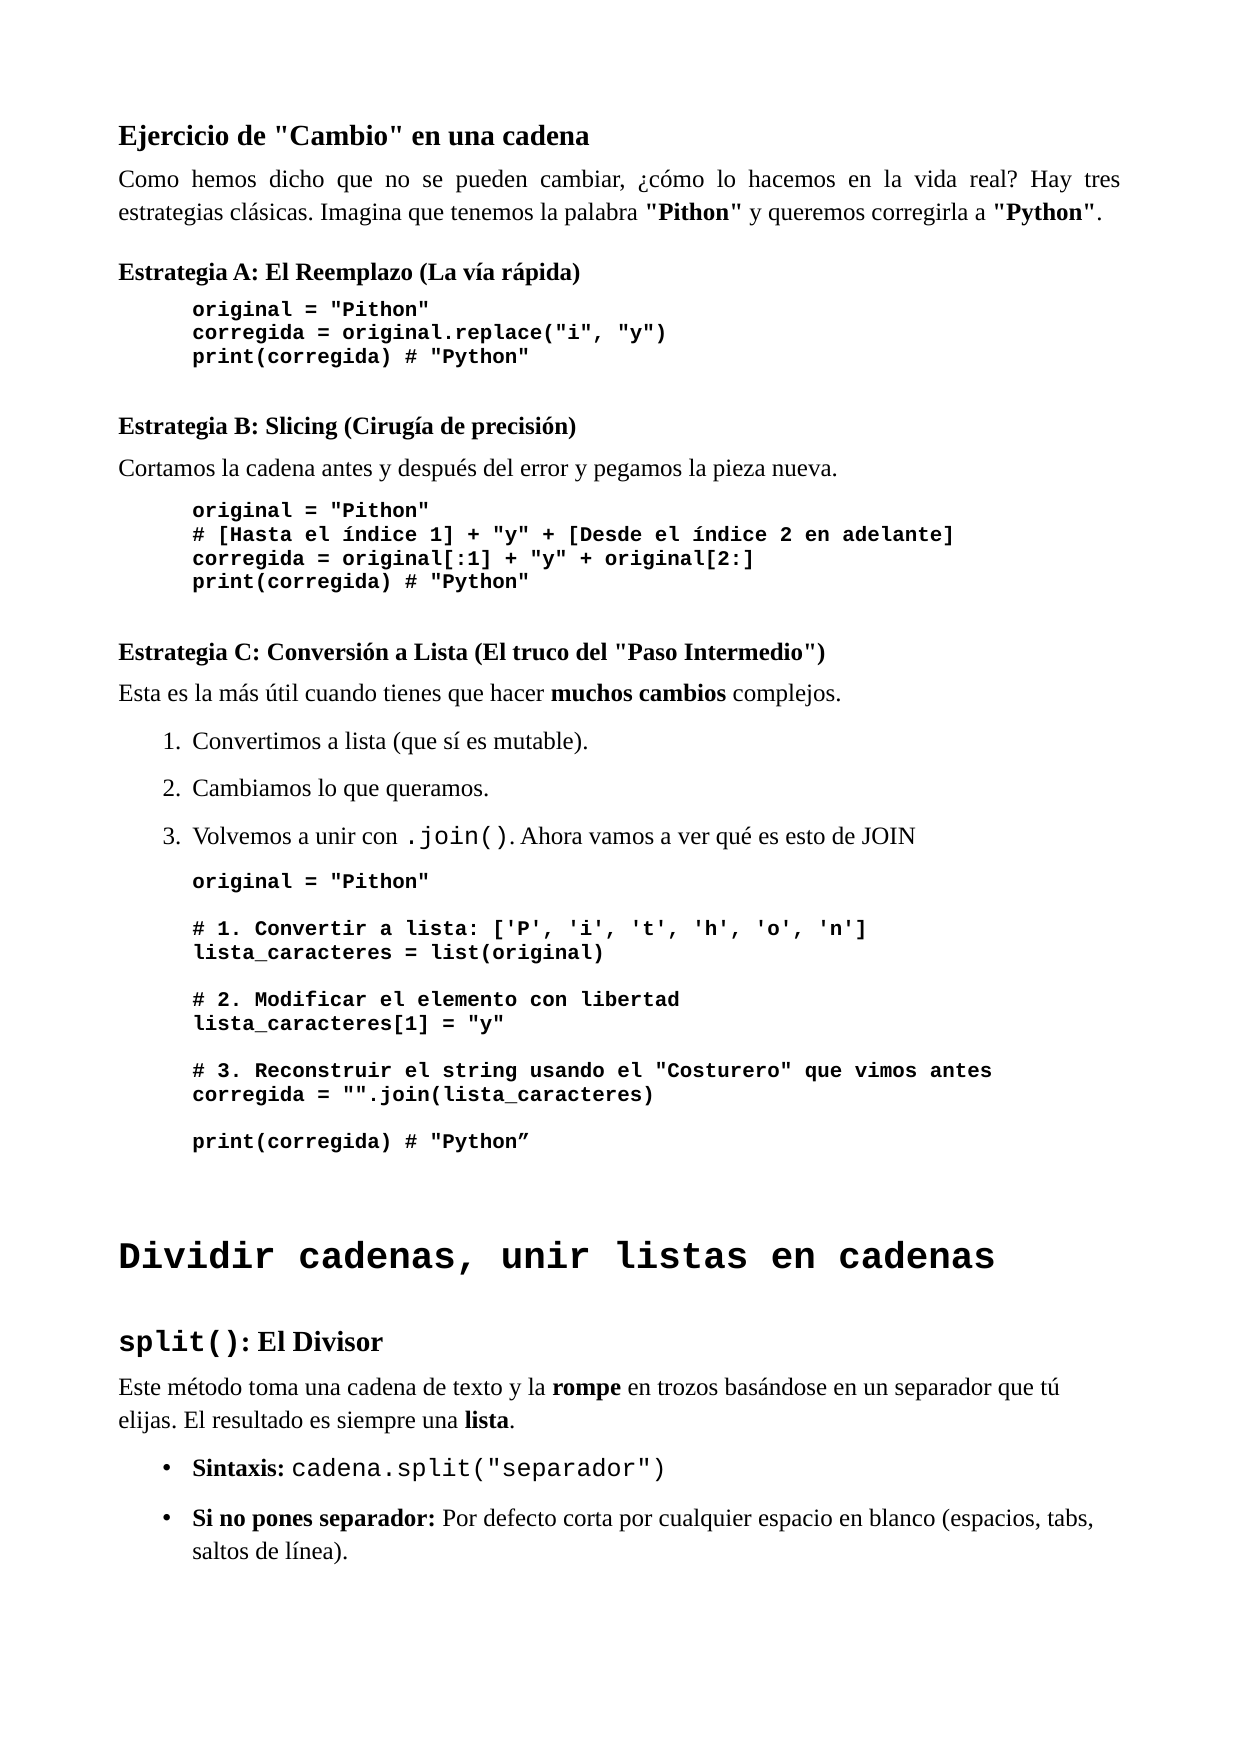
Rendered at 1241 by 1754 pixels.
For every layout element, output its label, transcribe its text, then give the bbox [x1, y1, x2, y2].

text print(corregida) # "Python” [192, 1131, 1122, 1155]
subtitle Dividir cadenas, unir listas en cadenas [118, 1237, 1122, 1280]
text # [Hasta el índice 1] + "y" + [Desde el índice 2 en adelante] [192, 524, 1122, 548]
list Convertimos a lista (que sí es mutable). [162, 726, 1122, 754]
list Si no pones separador: Por defecto corta por cualquier espacio en blanco (espacios, tabs, saltos de línea). [162, 1503, 1122, 1565]
subtitle Estrategia B: Slicing (Cirugía de precisión) [118, 411, 1122, 440]
text corregida = original.replace("i", "y") [192, 322, 1122, 346]
list Cambiamos lo que queramos. [162, 773, 1122, 802]
text original = "Pithon" [192, 298, 1122, 322]
text # 3. Reconstruir el string usando el "Costurero" que vimos antes [192, 1060, 1122, 1084]
text # 1. Convertir a lista: ['P', 'i', 't', 'h', 'o', 'n'] [192, 918, 1122, 942]
list Volvemos a unir con .join(). Ahora vamos a ver qué es esto de JOIN [162, 821, 1122, 852]
subtitle Ejercicio de "Cambio" en una cadena [118, 118, 1122, 152]
subtitle split(): El Divisor [118, 1324, 1122, 1360]
text print(corregida) # "Python" [192, 346, 1122, 369]
text Cortamos la cadena antes y después del error y pegamos la pieza nueva. [118, 453, 1122, 481]
text Como hemos dicho que no se pueden cambiar, ¿cómo lo hacemos en la vida real? Hay tres estrategias clásicas. Imagina que tenemos la palabra "Pithon" y queremos corregirla a "Python". [118, 164, 1122, 226]
list Sintaxis: cadena.split("separador") [162, 1453, 1122, 1484]
text original = "Pithon" [192, 500, 1122, 524]
subtitle Estrategia A: El Reemplazo (La vía rápida) [118, 257, 1122, 286]
text Esta es la más útil cuando tienes que hacer muchos cambios complejos. [118, 678, 1122, 707]
text original = "Pithon" [192, 871, 1122, 894]
subtitle Estrategia C: Conversión a Lista (El truco del "Paso Intermedio") [118, 637, 1122, 666]
text lista_caracteres = list(original) [192, 942, 1122, 966]
text # 2. Modificar el elemento con libertad [192, 989, 1122, 1013]
text lista_caracteres[1] = "y" [192, 1013, 1122, 1036]
text Este método toma una cadena de texto y la rompe en trozos basándose en un separador que tú elijas. El resultado es siempre una lista. [118, 1372, 1122, 1434]
text print(corregida) # "Python" [192, 571, 1122, 595]
text corregida = "".join(lista_caracteres) [192, 1084, 1122, 1107]
text corregida = original[:1] + "y" + original[2:] [192, 548, 1122, 571]
